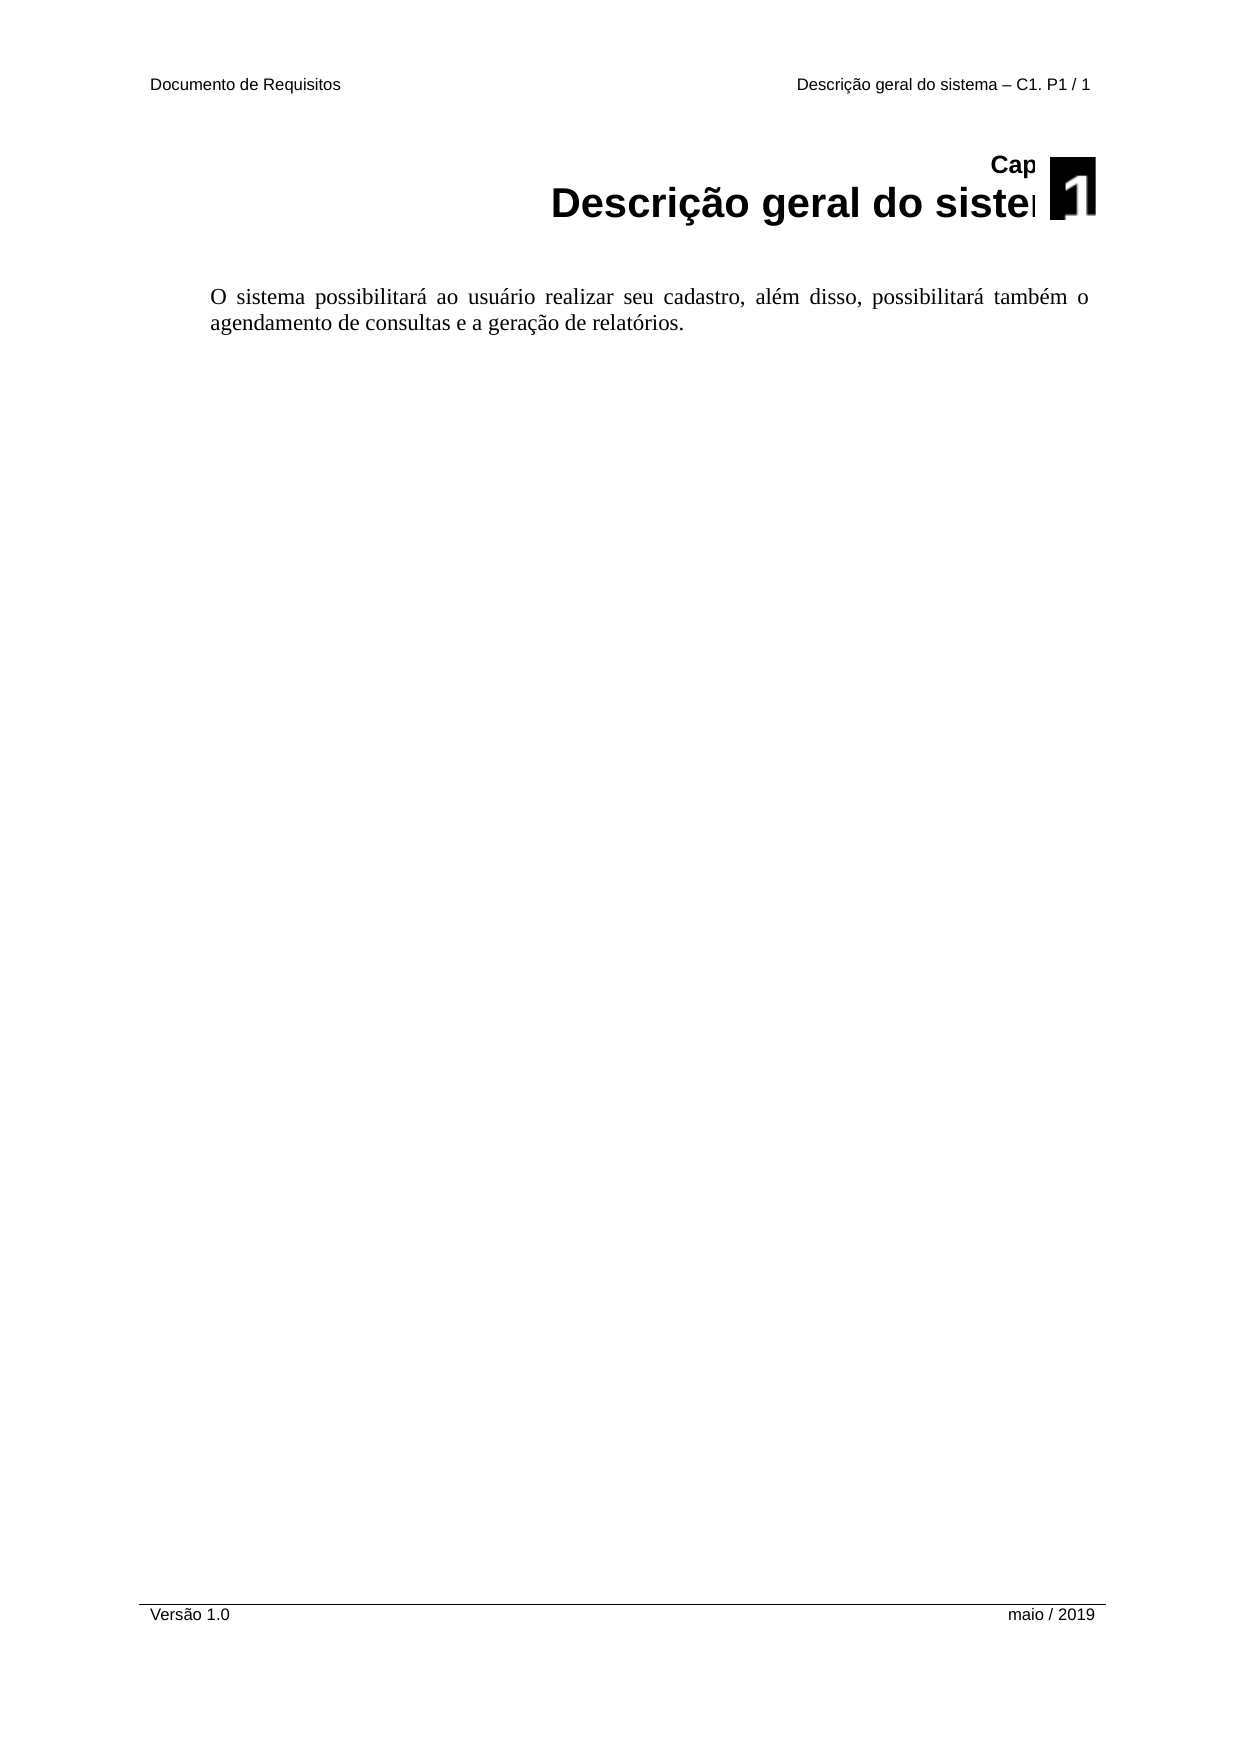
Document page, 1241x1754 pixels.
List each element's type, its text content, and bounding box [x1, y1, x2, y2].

text Capítulo [210, 150, 1096, 227]
list Descrição geral do sistema [150, 179, 1035, 227]
text O sistema possibilitará ao usuário realizar seu cadastro, além disso, possibilitará também o agendamento de consultas e a geração de relatórios. [210, 283, 1090, 336]
